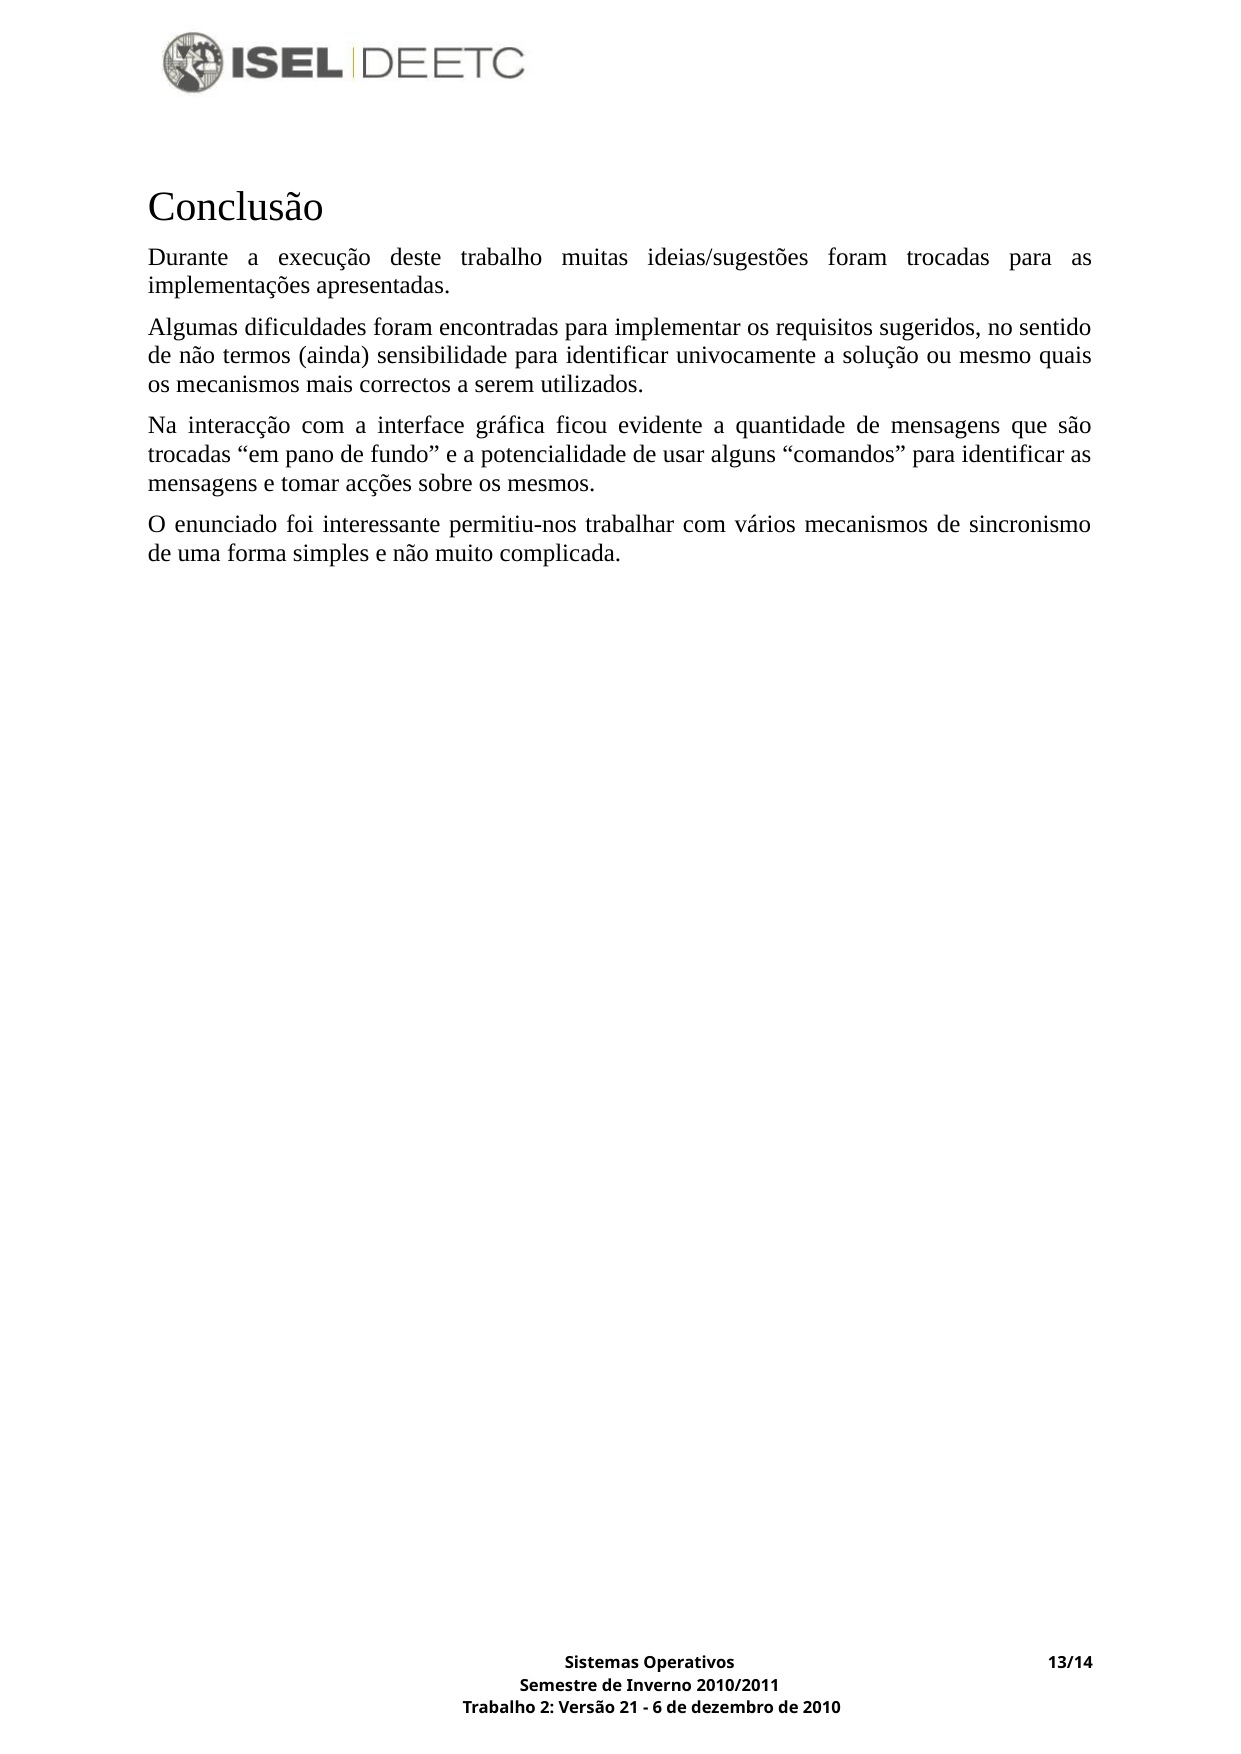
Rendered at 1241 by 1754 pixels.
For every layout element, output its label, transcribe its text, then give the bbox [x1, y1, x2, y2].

subtitle Conclusão [148, 181, 1093, 229]
text Algumas dificuldades foram encontradas para implementar os requisitos sugeridos, no sentido de não termos (ainda) sensibilidade para identificar univocamente a solução ou mesmo quais os mecanismos mais correctos a serem utilizados. [148, 312, 1093, 398]
text Na interacção com a interface gráfica ficou evidente a quantidade de mensagens que são trocadas “em pano de fundo” e a potencialidade de usar alguns “comandos” para identificar as mensagens e tomar acções sobre os mesmos. [148, 410, 1093, 497]
text O enunciado foi interessante permitiu-nos trabalhar com vários mecanismos de sincronismo de uma forma simples e não muito complicada. [148, 509, 1093, 567]
text Durante a execução deste trabalho muitas ideias/sugestões foram trocadas para as implementações apresentadas. [148, 242, 1093, 299]
picture [153, 17, 555, 118]
